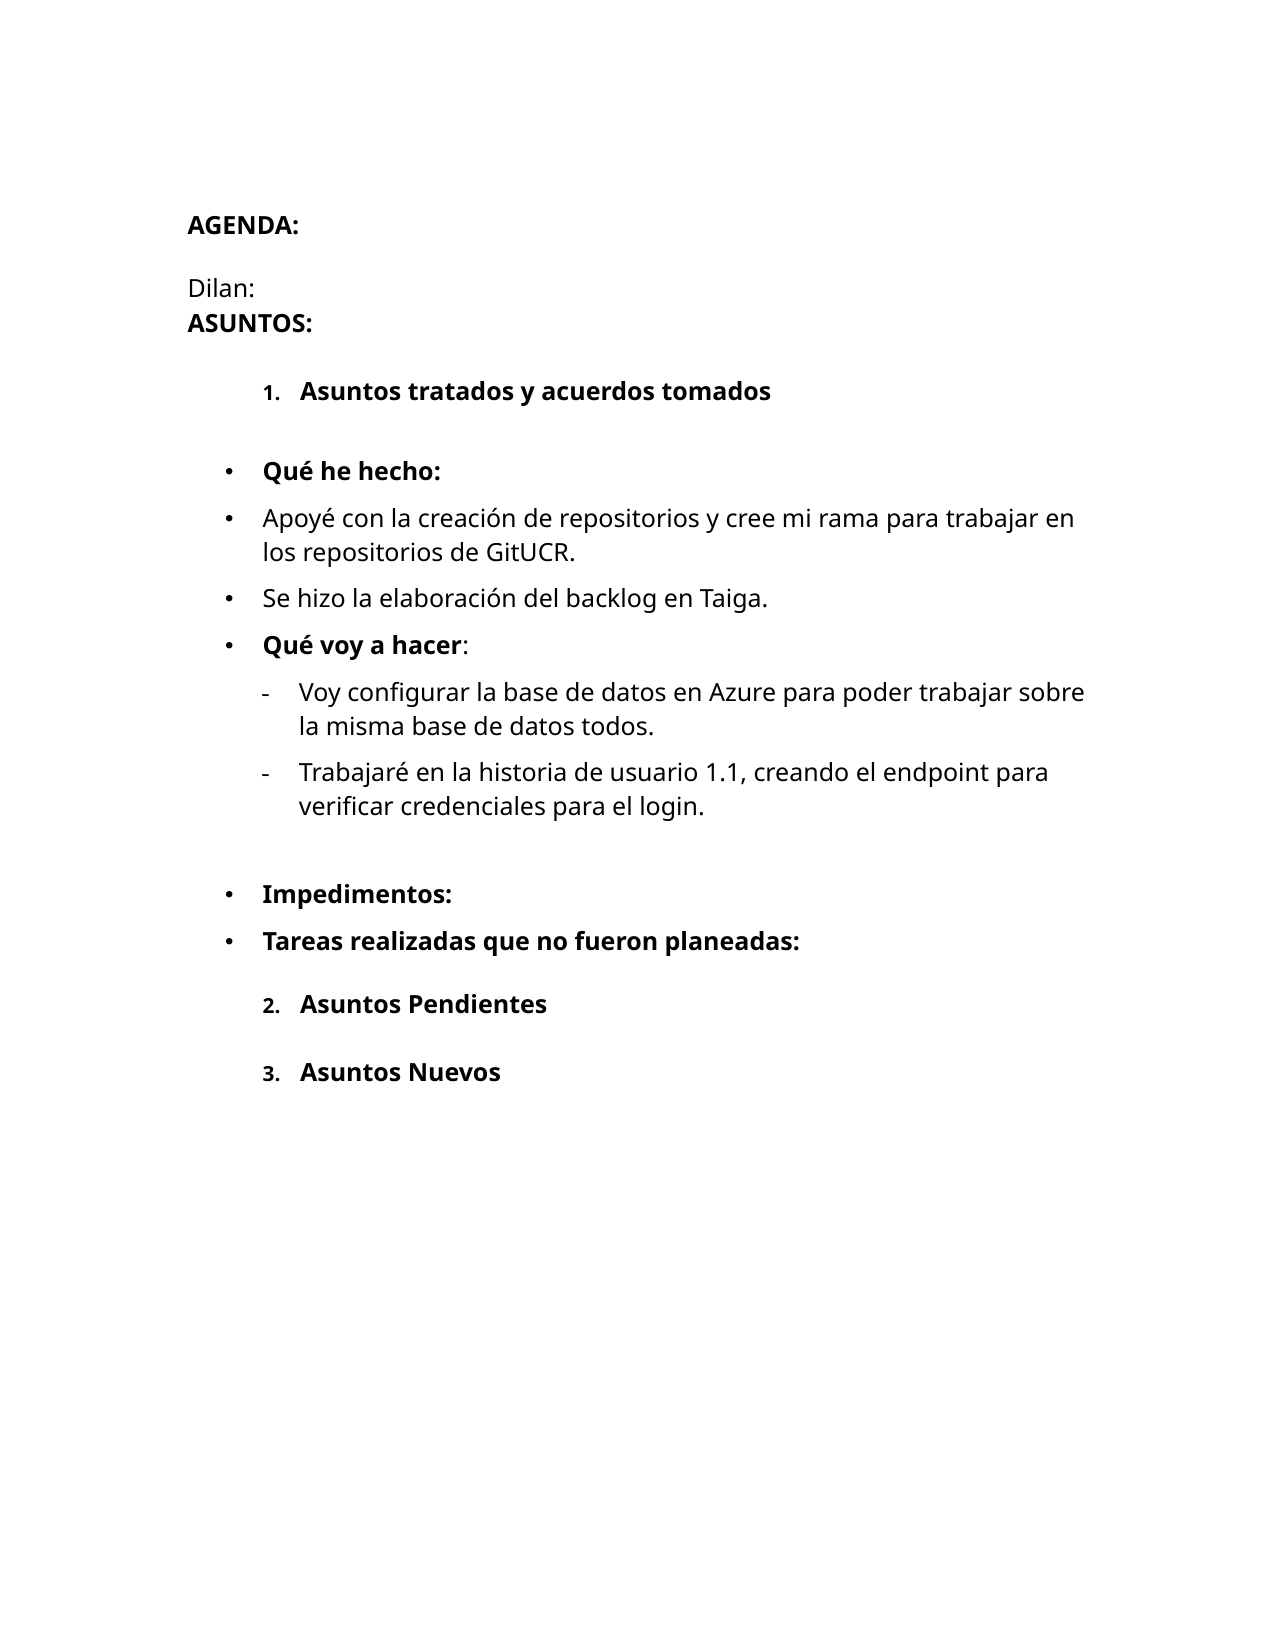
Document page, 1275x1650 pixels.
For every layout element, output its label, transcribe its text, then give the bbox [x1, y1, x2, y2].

list Asuntos Pendientes [262, 987, 1087, 1021]
list Tareas realizadas que no fueron planeadas: [225, 923, 1087, 957]
text AGENDA: [187, 208, 1087, 242]
list Impedimentos: [225, 877, 1087, 911]
text Dilan: [187, 271, 1087, 305]
list Qué voy a hacer: [225, 628, 1087, 662]
list Voy configurar la base de datos en Azure para poder trabajar sobre la misma base de datos todos. [261, 674, 1087, 742]
list Trabajaré en la historia de usuario 1.1, creando el endpoint para verificar credenciales para el login. [261, 755, 1087, 823]
list Asuntos tratados y acuerdos tomados [262, 373, 1087, 407]
list Se hizo la elaboración del backlog en Taiga. [225, 581, 1087, 615]
list Asuntos Nuevos [262, 1055, 1087, 1089]
list Qué he hecho: [225, 454, 1087, 488]
text ASUNTOS: [187, 305, 1087, 339]
list Apoyé con la creación de repositorios y cree mi rama para trabajar en los repositorios de GitUCR. [225, 501, 1087, 569]
